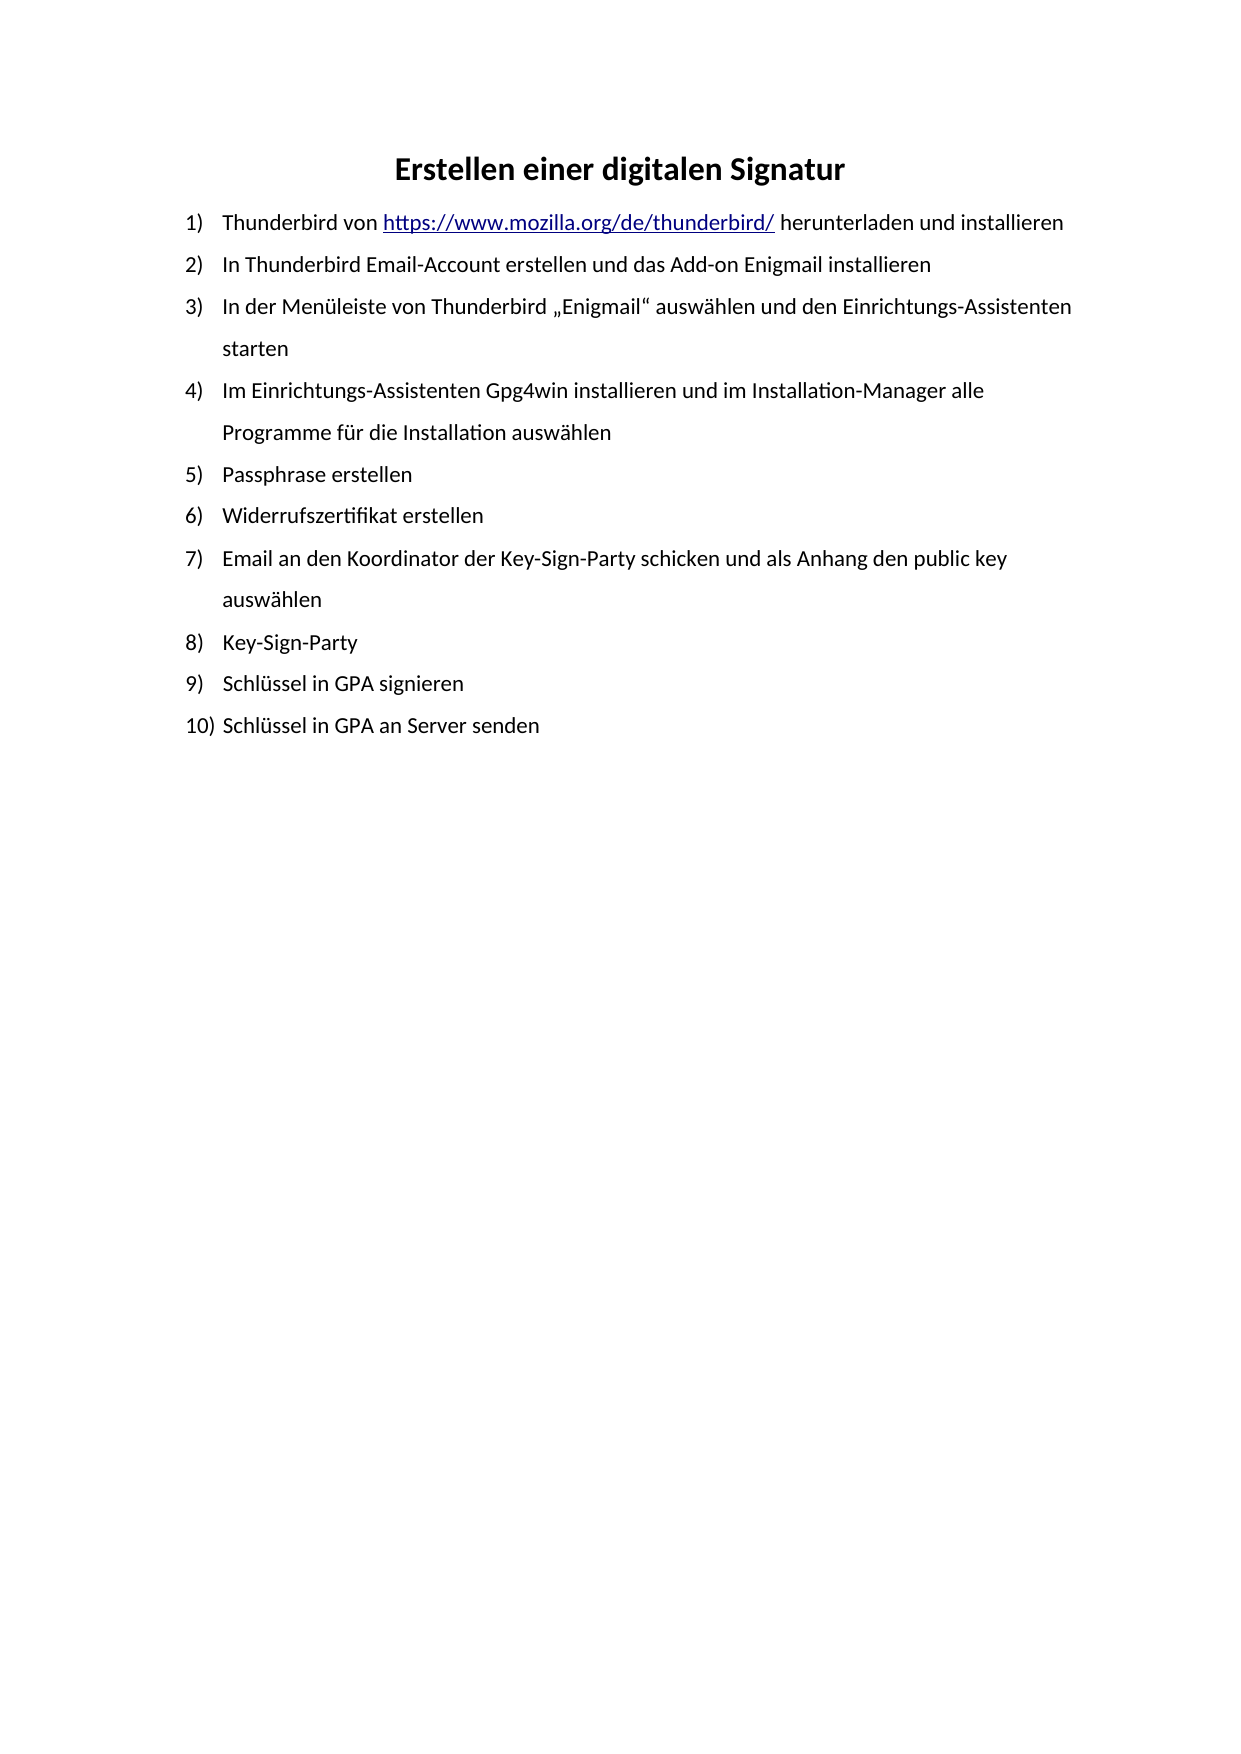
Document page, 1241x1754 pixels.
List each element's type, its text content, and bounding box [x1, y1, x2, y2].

list Key-Sign-Party [185, 628, 1093, 656]
list Schlüssel in GPA signieren [185, 669, 1093, 698]
list Thunderbird von https://www.mozilla.org/de/thunderbird/ herunterladen und installieren [185, 208, 1093, 236]
list Schlüssel in GPA an Server senden [185, 712, 1093, 739]
list In der Menüleiste von Thunderbird „Enigmail“ auswählen und den Einrichtungs-Assistenten starten [185, 292, 1093, 362]
list Im Einrichtungs-Assistenten Gpg4win installieren und im Installation-Manager alle Programme für die Installation auswählen [185, 376, 1093, 446]
list Email an den Koordinator der Key-Sign-Party schicken und als Anhang den public key auswählen [185, 544, 1093, 614]
list Passphrase erstellen [185, 460, 1093, 488]
list In Thunderbird Email-Account erstellen und das Add-on Enigmail installieren [185, 250, 1093, 278]
list Widerrufszertifikat erstellen [185, 502, 1093, 530]
text Erstellen einer digitalen Signatur [148, 148, 1093, 188]
